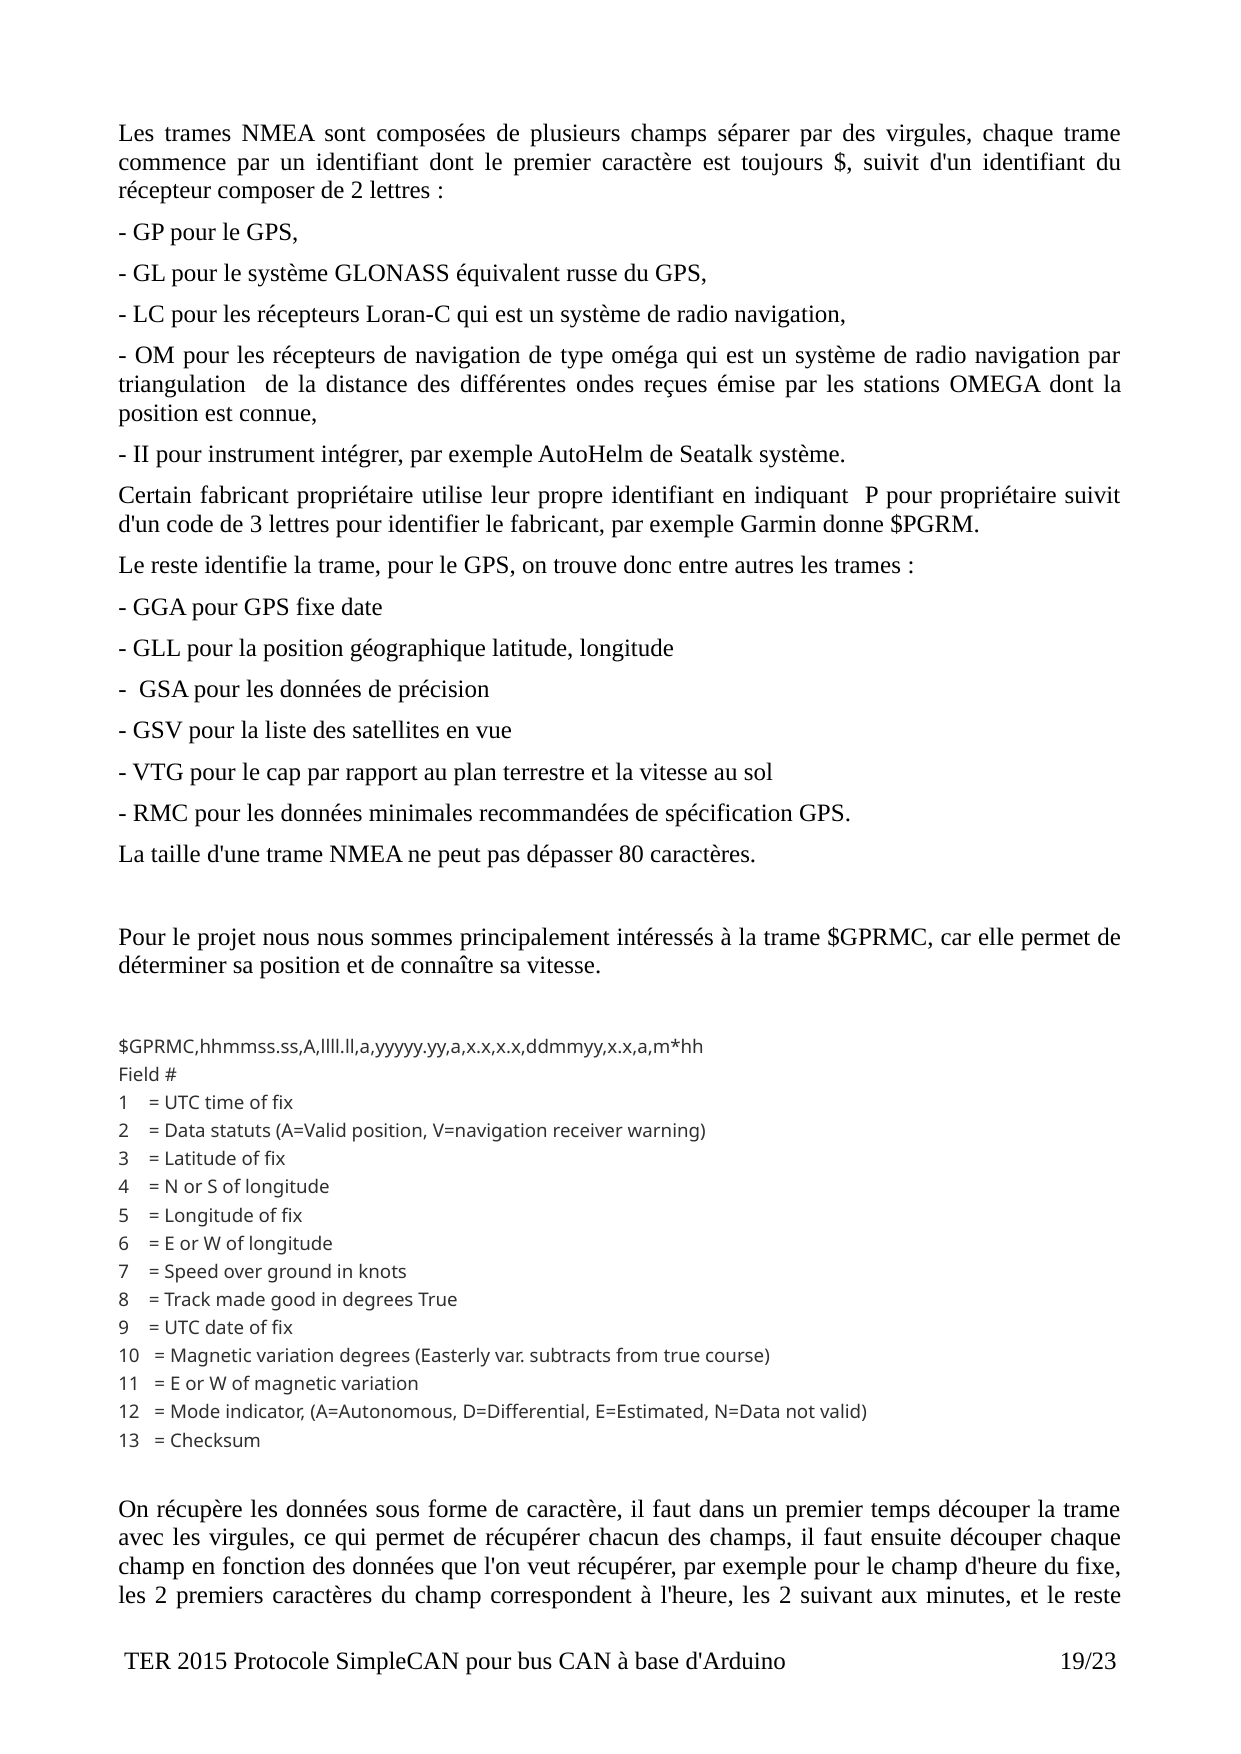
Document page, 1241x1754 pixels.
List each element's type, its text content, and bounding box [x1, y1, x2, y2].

text - GSV pour la liste des satellites en vue [118, 716, 1122, 744]
text - GGA pour GPS fixe date [118, 592, 1122, 621]
text 13 = Checksum [118, 1424, 1122, 1452]
text Certain fabricant propriétaire utilise leur propre identifiant en indiquant P pour propriétaire suivit d'un code de 3 lettres pour identifier le fabricant, par exemple Garmin donne $PGRM. [118, 481, 1122, 538]
text - GLL pour la position géographique latitude, longitude [118, 633, 1122, 662]
text 7 = Speed over ground in knots [118, 1256, 1122, 1284]
text 11 = E or W of magnetic variation [118, 1368, 1122, 1396]
text $GPRMC,hhmmss.ss,A,llll.ll,a,yyyyy.yy,a,x.x,x.x,ddmmyy,x.x,a,m*hh [118, 1033, 1122, 1059]
text 2 = Data statuts (A=Valid position, V=navigation receiver warning) [118, 1115, 1122, 1143]
text Le reste identifie la trame, pour le GPS, on trouve donc entre autres les trames : [118, 551, 1122, 579]
text 8 = Track made good in degrees True [118, 1284, 1122, 1312]
text - GL pour le système GLONASS équivalent russe du GPS, [118, 258, 1122, 287]
text 5 = Longitude of fix [118, 1199, 1122, 1227]
text 10 = Magnetic variation degrees (Easterly var. subtracts from true course) [118, 1340, 1122, 1368]
text - RMC pour les données minimales recommandées de spécification GPS. [118, 798, 1122, 827]
text - OM pour les récepteurs de navigation de type oméga qui est un système de radio navigation par triangulation de la distance des différentes ondes reçues émise par les stations OMEGA dont la position est connue, [118, 341, 1122, 427]
text 1 = UTC time of fix [118, 1087, 1122, 1115]
text - II pour instrument intégrer, par exemple AutoHelm de Seatalk système. [118, 439, 1122, 468]
text - LC pour les récepteurs Loran-C qui est un système de radio navigation, [118, 299, 1122, 328]
text Pour le projet nous nous sommes principalement intéressés à la trame $GPRMC, car elle permet de déterminer sa position et de connaître sa vitesse. [118, 922, 1122, 979]
text La taille d'une trame NMEA ne peut pas dépasser 80 caractères. [118, 839, 1122, 868]
text - VTG pour le cap par rapport au plan terrestre et la vitesse au sol [118, 757, 1122, 786]
text 4 = N or S of longitude [118, 1171, 1122, 1199]
text - GP pour le GPS, [118, 217, 1122, 246]
text Les trames NMEA sont composées de plusieurs champs séparer par des virgules, chaque trame commence par un identifiant dont le premier caractère est toujours $, suivit d'un identifiant du récepteur composer de 2 lettres : [118, 118, 1122, 204]
text 12 = Mode indicator, (A=Autonomous, D=Differential, E=Estimated, N=Data not valid) [118, 1396, 1122, 1424]
text 9 = UTC date of fix [118, 1312, 1122, 1340]
text On récupère les données sous forme de caractère, il faut dans un premier temps découper la trame avec les virgules, ce qui permet de récupérer chacun des champs, il faut ensuite découper chaque champ en fonction des données que l'on veut récupérer, par exemple pour le champ d'heure du fixe, les 2 premiers caractères du champ correspondent à l'heure, les 2 suivant aux minutes, et le reste [118, 1494, 1122, 1609]
text 3 = Latitude of fix [118, 1143, 1122, 1171]
text 6 = E or W of longitude [118, 1227, 1122, 1256]
text - GSA pour les données de précision [118, 674, 1122, 703]
text Field # [118, 1059, 1122, 1087]
